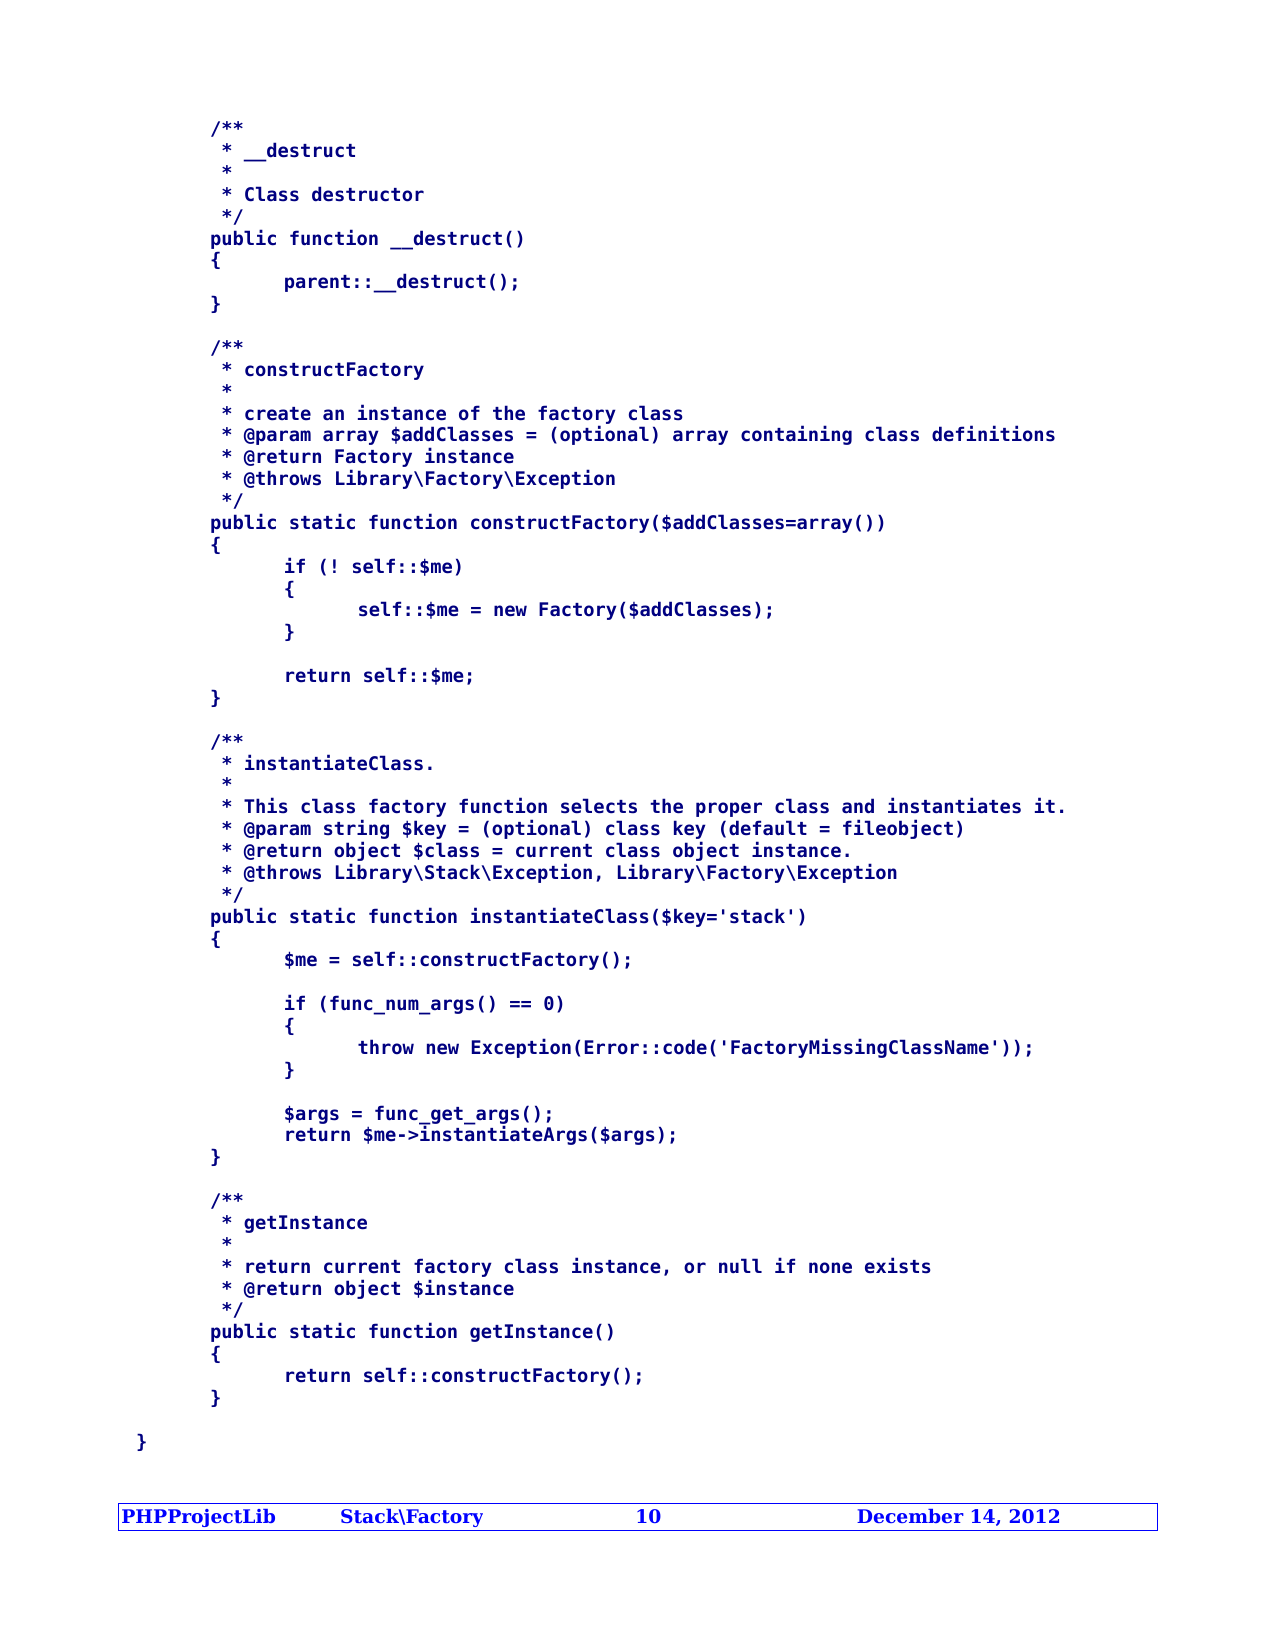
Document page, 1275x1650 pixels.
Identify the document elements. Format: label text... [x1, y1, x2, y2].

list } [136, 1431, 1157, 1452]
list { [136, 1343, 1157, 1365]
list /** [136, 1190, 1157, 1212]
list * @throws Library\Factory\Exception [136, 468, 1157, 490]
list * [136, 162, 1157, 184]
list * @return object $instance [136, 1277, 1157, 1299]
list } [136, 1059, 1157, 1081]
list } [136, 293, 1157, 315]
list parent::__destruct(); [136, 271, 1157, 293]
list { [136, 1015, 1157, 1037]
list */ [136, 490, 1157, 512]
list self::$me = new Factory($addClasses); [136, 599, 1157, 621]
list */ [136, 884, 1157, 906]
list */ [136, 206, 1157, 227]
list /** [136, 118, 1157, 140]
list if (! self::$me) [136, 556, 1157, 577]
list * return current factory class instance, or null if none exists [136, 1256, 1157, 1277]
list } [136, 1387, 1157, 1409]
list * constructFactory [136, 359, 1157, 381]
list * [136, 774, 1157, 796]
list public static function constructFactory($addClasses=array()) [136, 512, 1157, 534]
list * @param string $key = (optional) class key (default = fileobject) [136, 818, 1157, 840]
list } [136, 621, 1157, 643]
list * getInstance [136, 1212, 1157, 1234]
list return $me->instantiateArgs($args); [136, 1124, 1157, 1146]
list return self::$me; [136, 665, 1157, 687]
list public static function getInstance() [136, 1321, 1157, 1343]
list { [136, 249, 1157, 271]
list throw new Exception(Error::code('FactoryMissingClassName')); [136, 1037, 1157, 1059]
list * @return Factory instance [136, 446, 1157, 468]
list * @return object $class = current class object instance. [136, 840, 1157, 862]
list { [136, 577, 1157, 599]
list $args = func_get_args(); [136, 1102, 1157, 1124]
list { [136, 534, 1157, 556]
list public function __destruct() [136, 227, 1157, 249]
list /** [136, 731, 1157, 752]
list * __destruct [136, 140, 1157, 162]
list $me = self::constructFactory(); [136, 949, 1157, 971]
list * @throws Library\Stack\Exception, Library\Factory\Exception [136, 862, 1157, 884]
list */ [136, 1299, 1157, 1321]
list * [136, 381, 1157, 402]
list /** [136, 337, 1157, 359]
list } [136, 1146, 1157, 1168]
list { [136, 927, 1157, 949]
list * instantiateClass. [136, 752, 1157, 774]
list * @param array $addClasses = (optional) array containing class definitions [136, 424, 1157, 446]
list * Class destructor [136, 184, 1157, 206]
list * [136, 1234, 1157, 1256]
list if (func_num_args() == 0) [136, 993, 1157, 1015]
list * This class factory function selects the proper class and instantiates it. [136, 796, 1157, 818]
list return self::constructFactory(); [136, 1365, 1157, 1387]
list * create an instance of the factory class [136, 402, 1157, 424]
list } [136, 687, 1157, 709]
list public static function instantiateClass($key='stack') [136, 906, 1157, 927]
